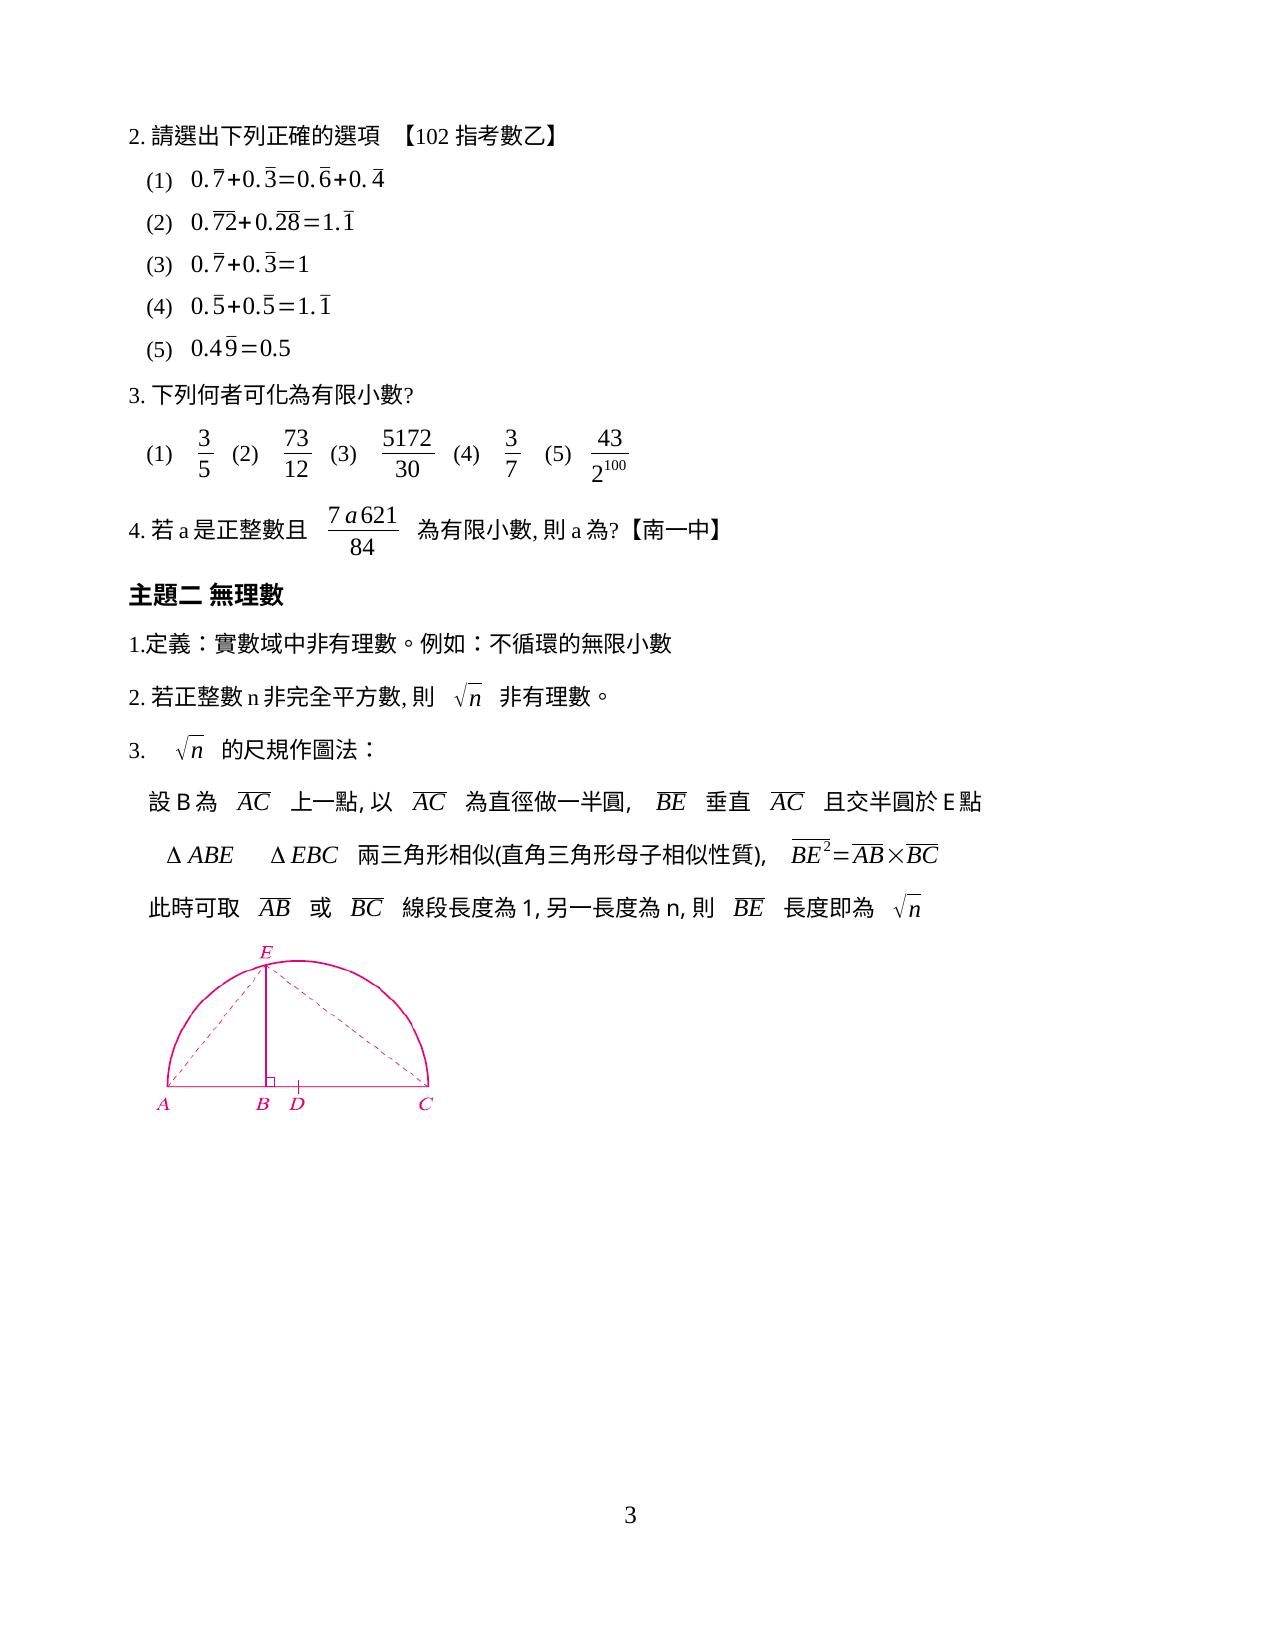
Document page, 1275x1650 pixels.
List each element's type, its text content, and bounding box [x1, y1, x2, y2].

text 兩三角形相似(直角三角形母子相似性質), [128, 837, 1156, 871]
text (4) [146, 292, 1156, 320]
text (1) [146, 166, 1156, 193]
subtitle 主題二 無理數 [128, 575, 1156, 612]
text 3. 下列何者可化為有限小數? [128, 377, 1156, 410]
text 3. 的尺規作圖法： [128, 732, 1156, 765]
text 此時可取或線段長度為1, 另一長度為n, 則長度即為 [128, 890, 1156, 923]
text 4. 若a是正整數且為有限小數, 則a為?【南一中】 [128, 502, 1156, 561]
text 2. 若正整數n非完全平方數, 則非有理數。 [128, 679, 1156, 712]
text 設B為上一點, 以為直徑做一半圓, 垂直且交半圓於E點 [128, 784, 1156, 818]
text 1.定義：實數域中非有理數。例如：不循環的無限小數 [128, 626, 1156, 659]
picture [128, 943, 444, 1116]
text 2. 請選出下列正確的選項 【102 指考數乙】 [128, 118, 1156, 151]
text (1) (2) (3) (4) (5) [146, 425, 1156, 487]
text (5) [146, 335, 1156, 362]
text (3) [146, 250, 1156, 278]
text (2) [146, 208, 1156, 236]
